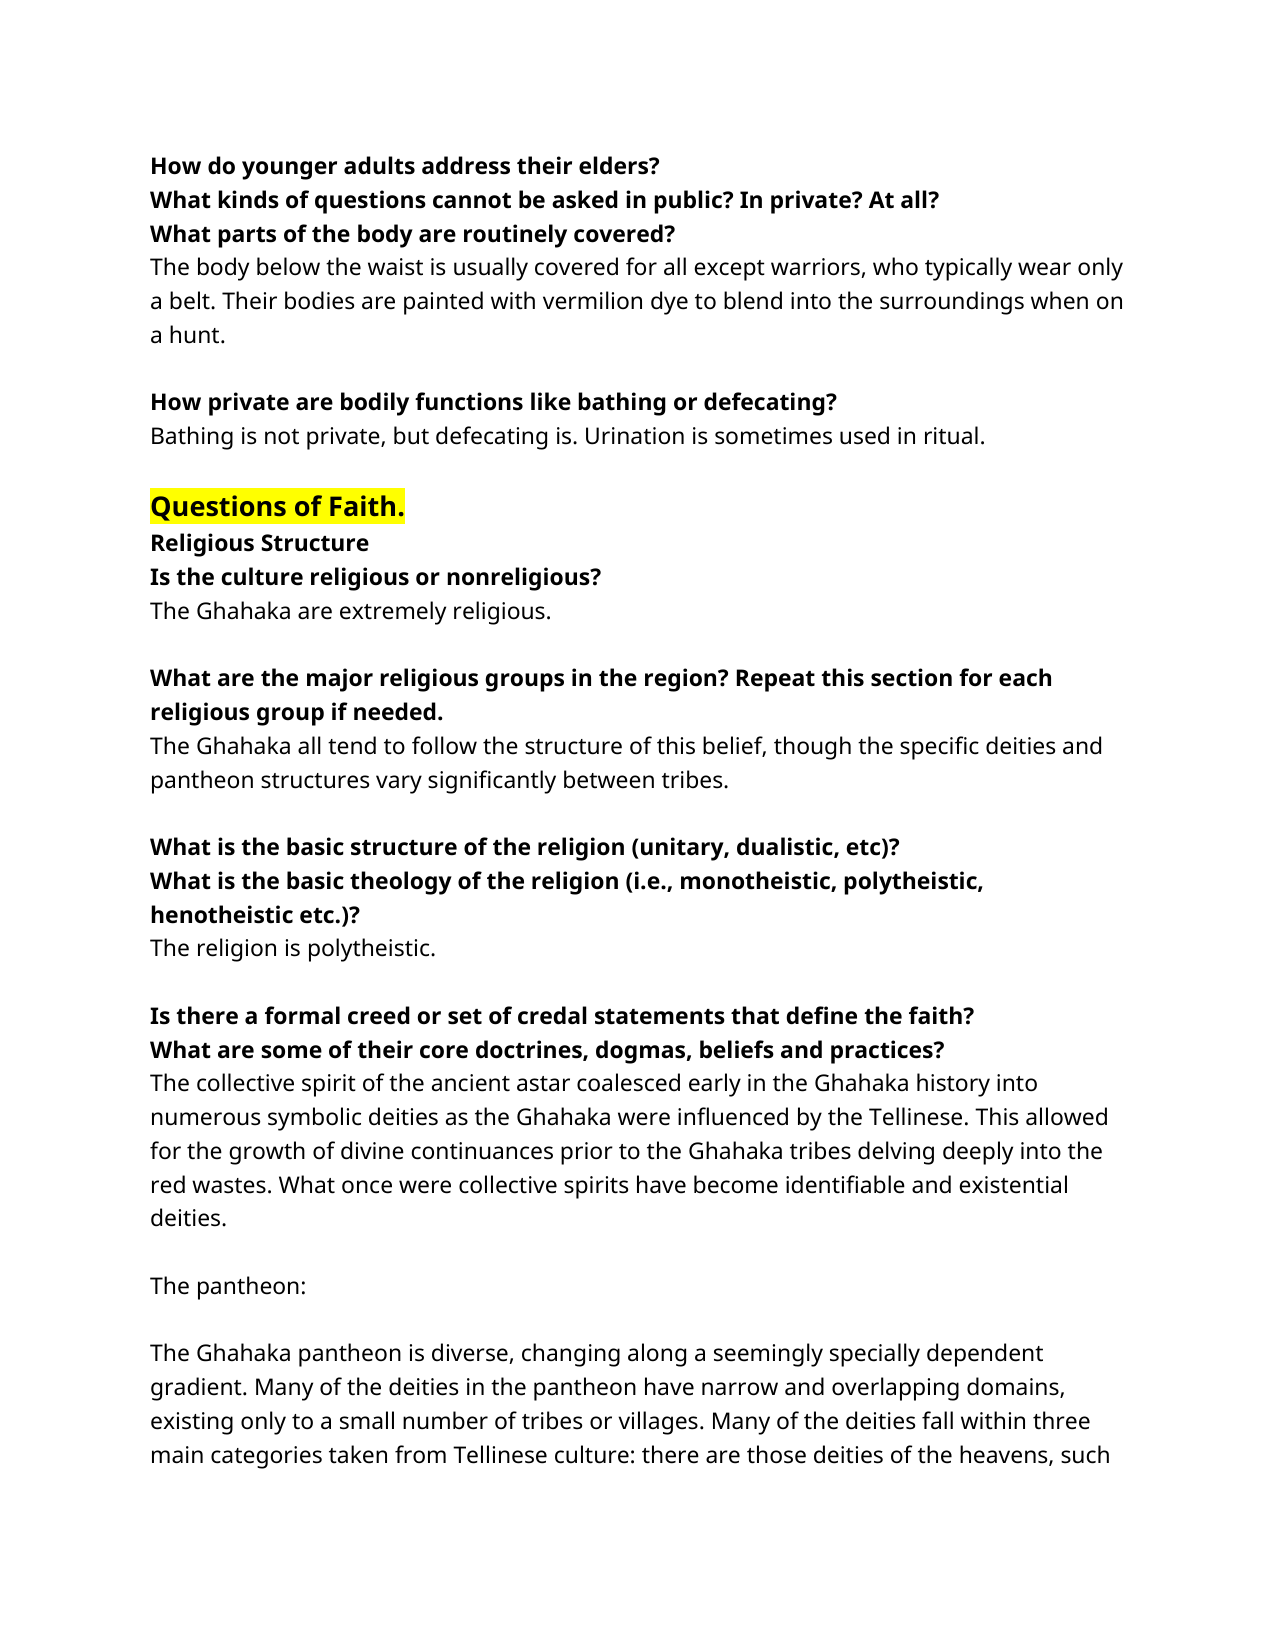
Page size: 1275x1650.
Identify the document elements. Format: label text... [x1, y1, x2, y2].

text What are some of their core doctrines, dogmas, beliefs and practices? The collective spirit of the ancient astar coalesced early in the Ghahaka history into numerous symbolic deities as the Ghahaka were influenced by the Tellinese. This allowed for the growth of divine continuances prior to the Ghahaka tribes delving deeply into the red wastes. What once were collective spirits have become identifiable and existential deities. [150, 1033, 1125, 1233]
text The pantheon: [150, 1270, 1125, 1301]
text How do younger adults address their elders? What kinds of questions cannot be asked in public? In private? At all? What parts of the body are routinely covered? [150, 150, 1125, 249]
text The body below the waist is usually covered for all except warriors, who typically wear only a belt. Their bodies are painted with vermilion dye to blend into the surroundings when on a hunt. [150, 251, 1125, 350]
text How private are bodily functions like bathing or defecating? [150, 352, 1125, 417]
text Questions of Faith. [150, 487, 1125, 524]
text The Ghahaka pantheon is diverse, changing along a seemingly specially dependent gradient. Many of the deities in the pantheon have narrow and overlapping domains, existing only to a small number of tribes or villages. Many of the deities fall within three main categories taken from Tellinese culture: there are those deities of the heavens, such [150, 1337, 1125, 1470]
text Religious Structure [150, 527, 1125, 558]
text What are the major religious groups in the region? Repeat this section for each religious group if needed. The Ghahaka all tend to follow the structure of this belief, though the specific deities and pantheon structures vary significantly between tribes. [150, 628, 1125, 795]
text What is the basic structure of the religion (unitary, dualistic, etc)? What is the basic theology of the religion (i.e., monotheistic, polytheistic, henotheistic etc.)? The religion is polytheistic. [150, 831, 1125, 963]
text The Ghahaka are extremely religious. [150, 595, 1125, 626]
text Bathing is not private, but defecating is. Urination is sometimes used in ritual. [150, 420, 1125, 451]
text Is there a formal creed or set of credal statements that define the faith? [150, 1000, 1125, 1031]
text Is the culture religious or nonreligious? [150, 561, 1125, 592]
